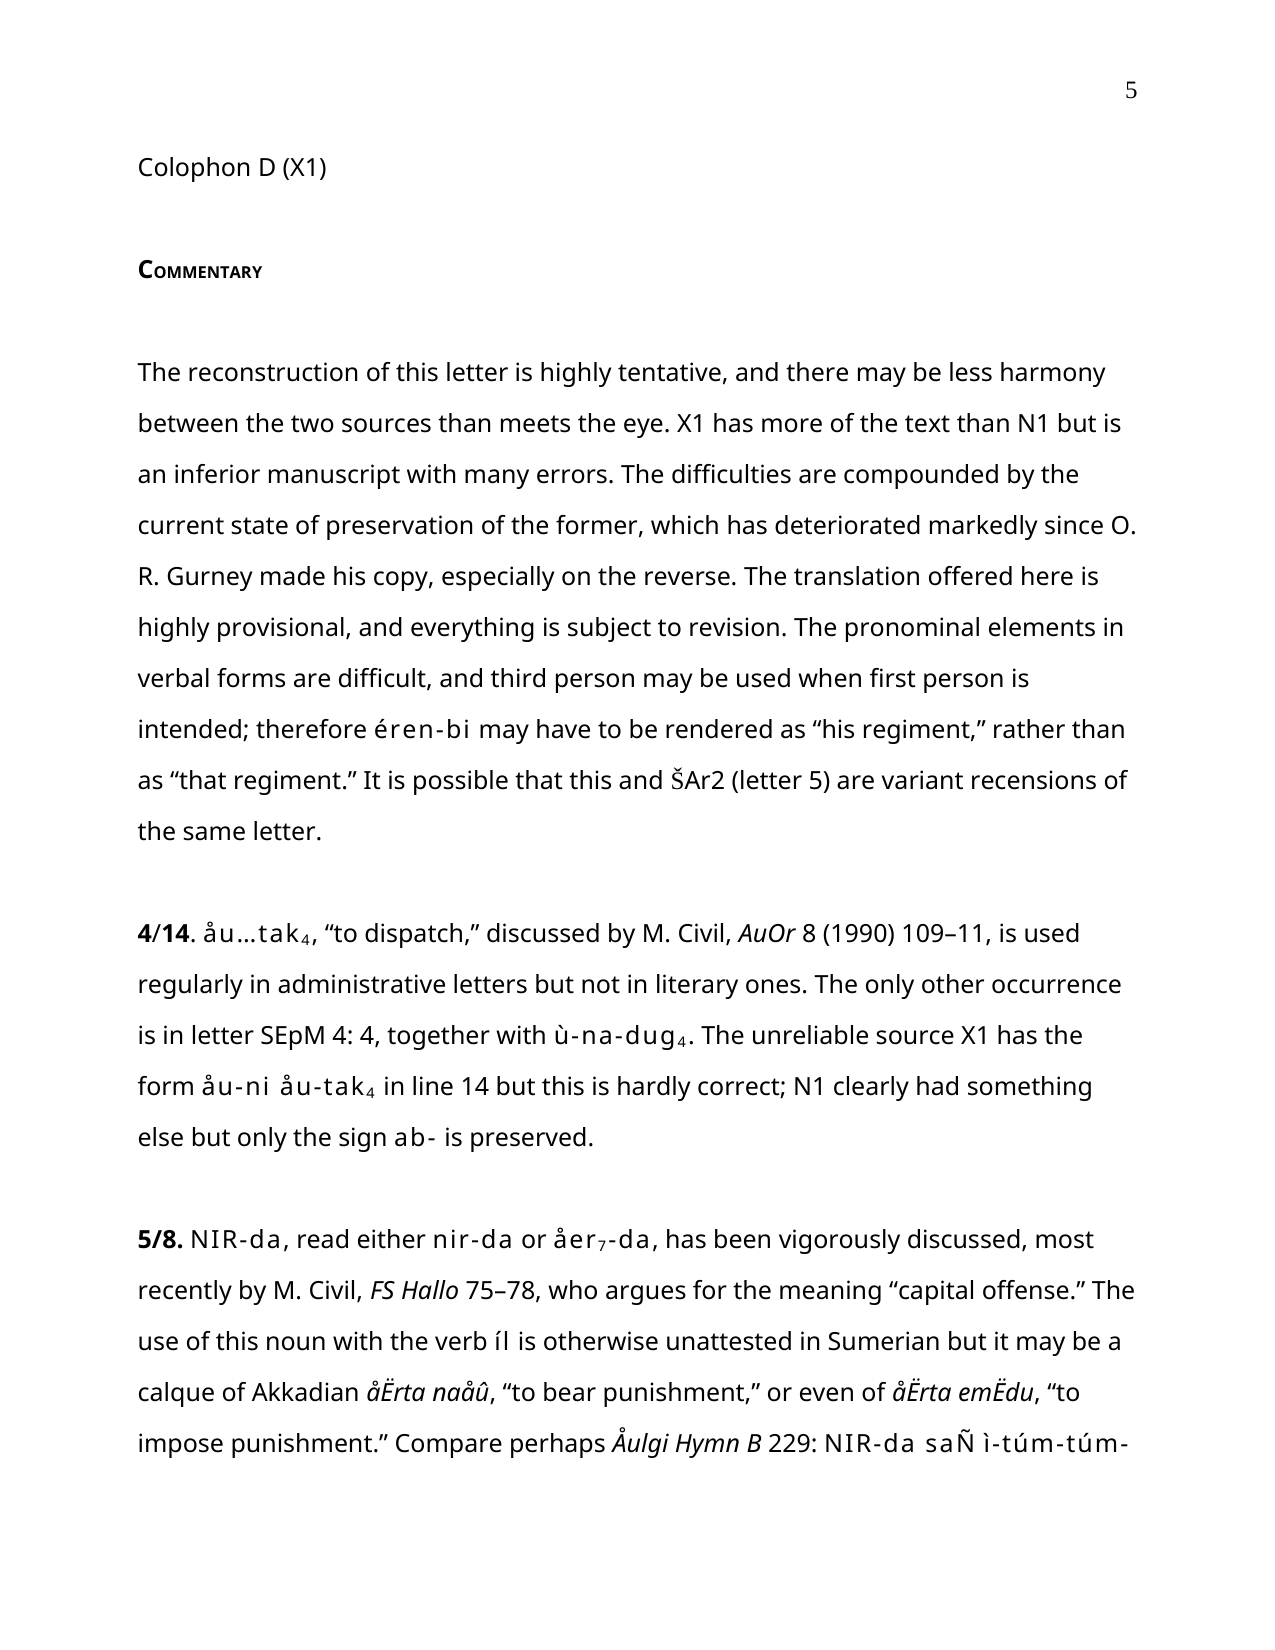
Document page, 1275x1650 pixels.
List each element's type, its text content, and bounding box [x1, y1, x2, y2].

text Colophon D (X1) [137, 150, 1138, 184]
text The reconstruction of this letter is highly tentative, and there may be less harmony between the two sources than meets the eye. X1 has more of the text than N1 but is an inferior manuscript with many errors. The difficulties are compounded by the current state of preservation of the former, which has deteriorated markedly since O. R. Gurney made his copy, especially on the reverse. The translation offered here is highly provisional, and everything is subject to revision. The pronominal elements in verbal forms are difficult, and third person may be used when first person is intended; therefore éren-bi may have to be rendered as “his regiment,” rather than as “that regiment.” It is possible that this and ŠAr2 (letter 5) are variant recensions of the same letter. [137, 354, 1138, 848]
text 5/8. NIR-da, read either nir-da or åer7-da, has been ­vigorously discussed, most recently by M. Civil, FS Hallo 75–78, who­ argues for the meaning “capital offense.” The use of this noun with the verb íl is otherwise unattested in Sumerian but it may be a calque of Akkadian åËrta naåû, “to bear punishment,” or even of åËrta emËdu, “to impose punishment.” Compare perhaps Åulgi Hymn B 229: NIR-da saÑ ì-túm-túm- [137, 1222, 1138, 1460]
text 4/14. åu…tak4, “to dispatch,” discussed by M. Civil, AuOr 8 (1990) 109–11, is used regularly in­ administrative letters but not in literary ones. The only other occurrence is in letter SEpM 4: 4, together with ù-na-dug4. The unreliable source X1 has the form åu-ni åu-tak4 in line 14 but this is hardly correct; N1 clearly had something else but only the sign ab- is preserved. [137, 916, 1138, 1154]
text Commentary [137, 252, 1138, 286]
